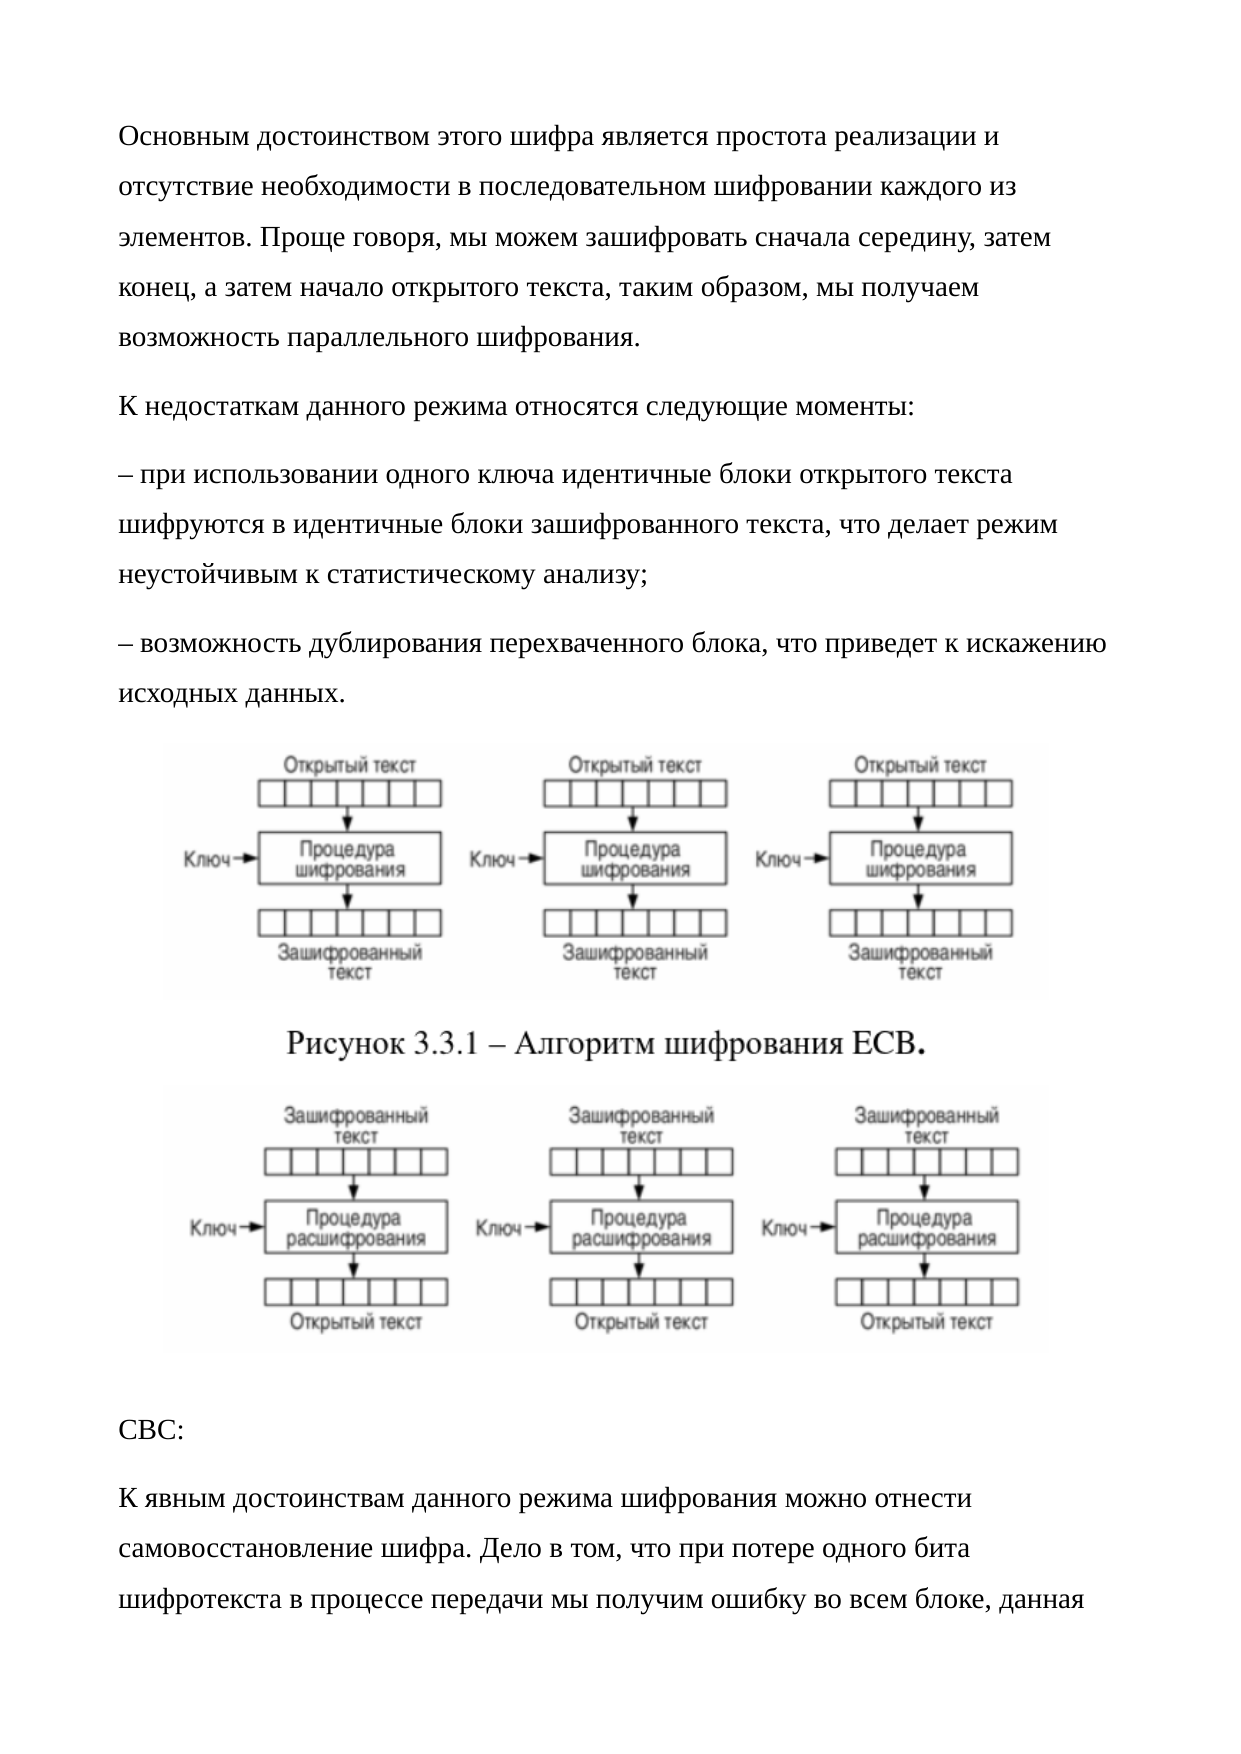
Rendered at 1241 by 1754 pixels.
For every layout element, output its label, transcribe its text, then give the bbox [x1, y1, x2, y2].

text К недостаткам данного режима относятся следующие моменты: [118, 388, 1122, 421]
text – возможность дублирования перехваченного блока, что приведет к искажению исходных данных. [118, 625, 1122, 709]
text – при использовании одного ключа идентичные блоки открытого текста шифруются в идентичные блоки зашифрованного текста, что делает режим неустойчивым к статистическому анализу; [118, 456, 1122, 590]
text К явным достоинствам данного режима шифрования можно отнести самовосстановление шифра. Дело в том, что при потере одного бита шифротекста в процессе передачи мы получим ошибку во всем блоке, данная [118, 1480, 1122, 1614]
text Основным достоинством этого шифра является простота реализации и отсутствие необходимости в последовательном шифровании каждого из элементов. Проще говоря, мы можем зашифровать сначала середину, затем конец, а затем начало открытого текста, таким образом, мы получаем возможность параллельного шифрования. [118, 118, 1122, 353]
picture [118, 743, 1123, 1378]
text CBC: [118, 1412, 1122, 1446]
